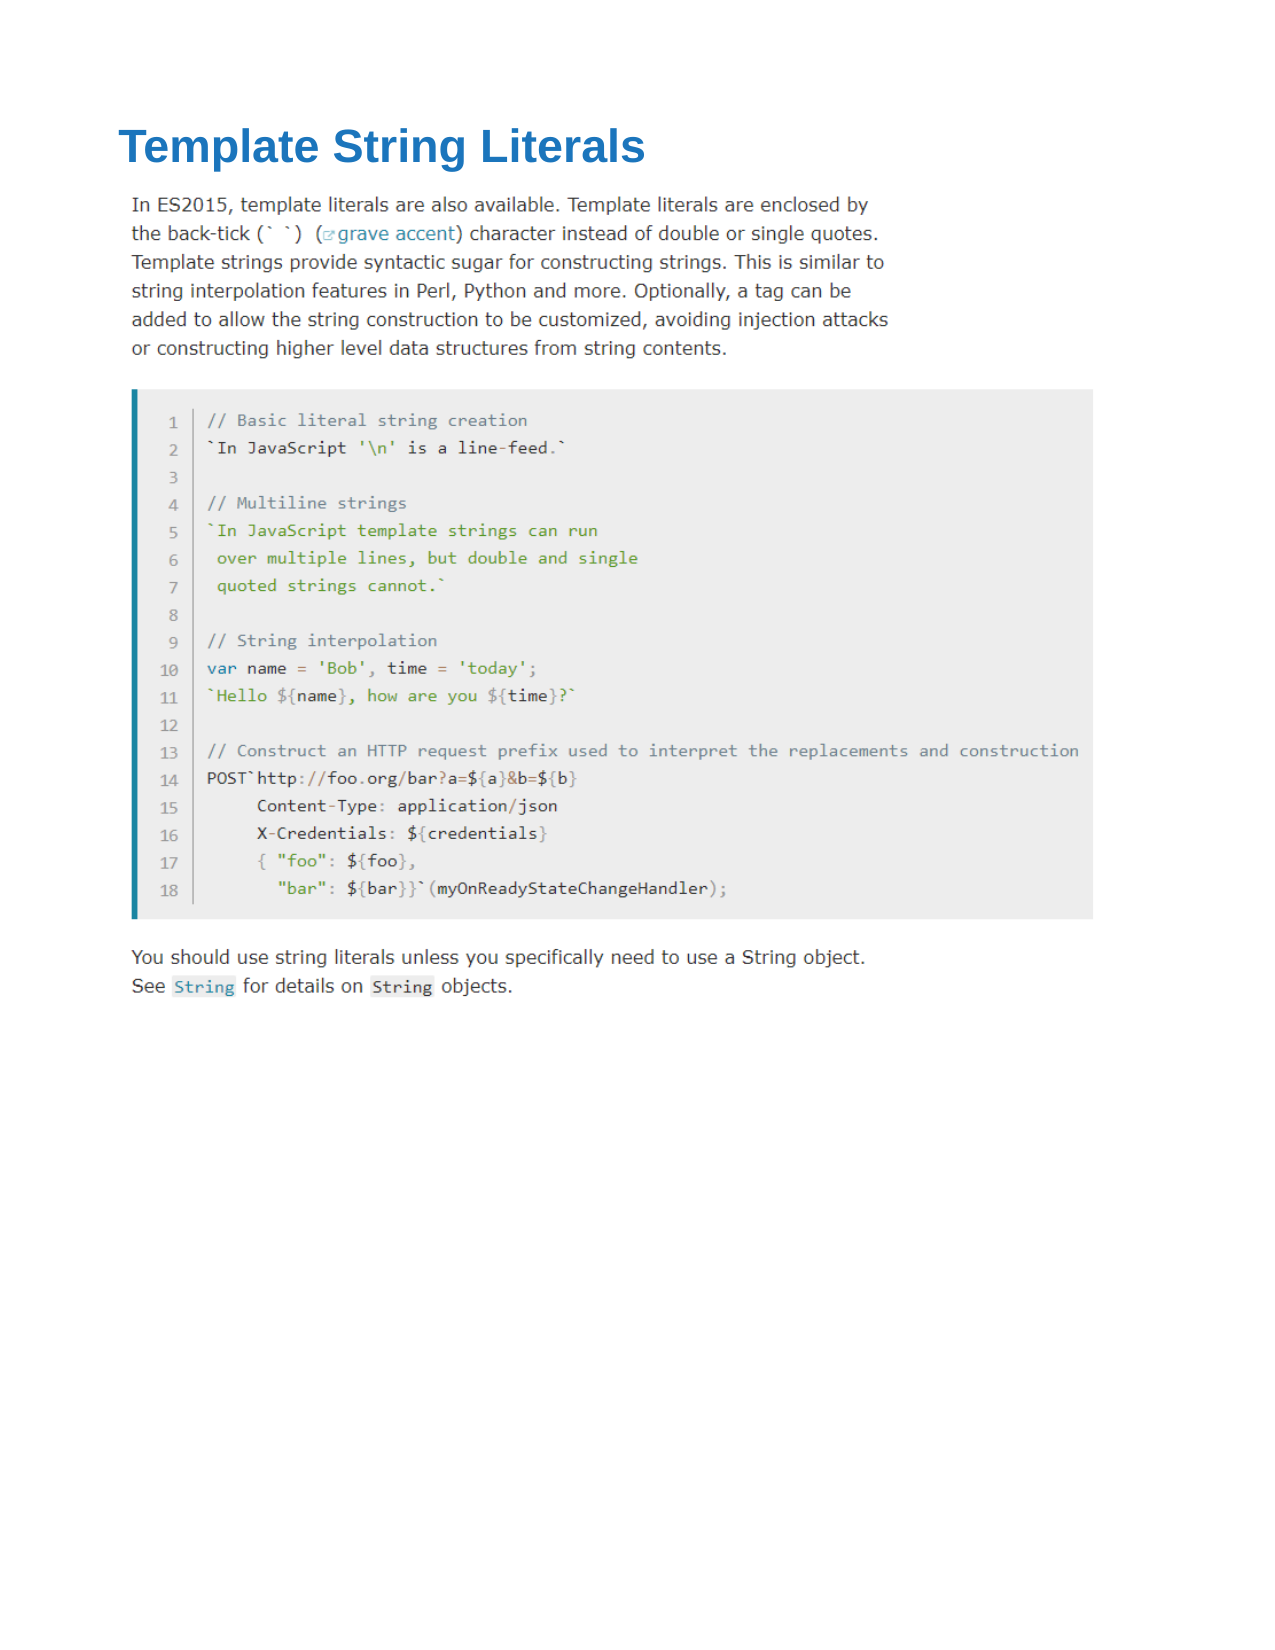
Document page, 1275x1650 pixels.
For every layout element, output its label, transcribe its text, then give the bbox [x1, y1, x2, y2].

subtitle Template String Literals [118, 118, 1157, 172]
picture [118, 184, 1094, 1003]
